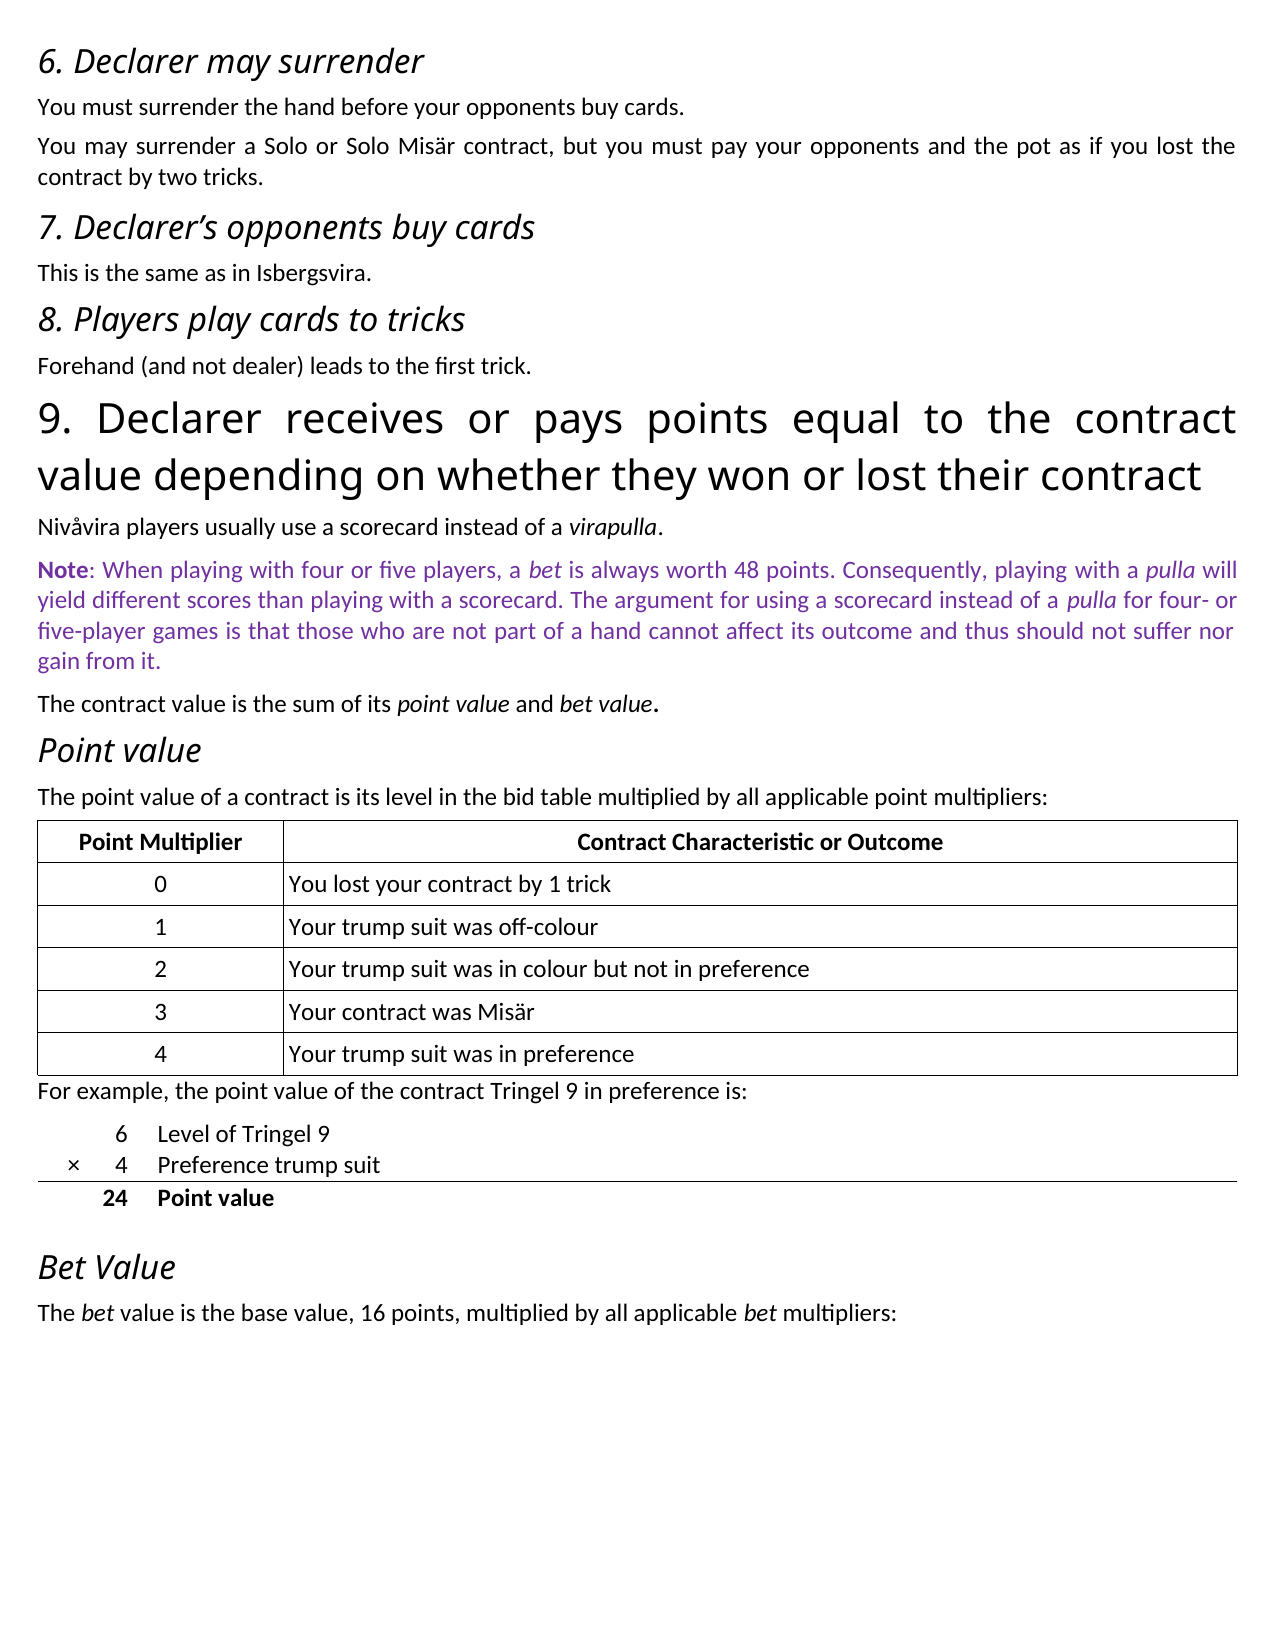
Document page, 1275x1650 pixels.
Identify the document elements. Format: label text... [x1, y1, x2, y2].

table_cell 0 [38, 863, 283, 905]
text The contract value is the sum of its point value and bet value. [37, 688, 1237, 719]
subtitle 8. Players play cards to tricks [37, 296, 1237, 342]
text You must surrender the hand before your opponents buy cards. [37, 91, 1237, 122]
table_cell Your trump suit was in colour but not in preference [284, 948, 1237, 990]
table_cell Your trump suit was in preference [284, 1033, 1237, 1075]
table_cell You lost your contract by 1 trick [284, 863, 1237, 905]
subtitle 7. Declarer’s opponents buy cards [37, 204, 1237, 249]
text This is the same as in Isbergsvira. [37, 257, 1237, 288]
table_header Contract Characteristic or Outcome [284, 821, 1237, 862]
table_header Point Multiplier [38, 821, 283, 862]
table_cell 4 [38, 1033, 283, 1075]
text For example, the point value of the contract Tringel 9 in preference is: [37, 1076, 1237, 1106]
text × 4 Preference trump suit [37, 1149, 1237, 1182]
table_cell Your contract was Misär [284, 991, 1237, 1032]
table_cell 2 [38, 948, 283, 990]
subtitle 9. Declarer receives or pays points equal to the contract value depending on whether they won or lost their contract [37, 389, 1237, 502]
text The point value of a contract is its level in the bid table multiplied by all applicable point multipliers: [37, 781, 1237, 811]
text Note: When playing with four or five players, a bet is always worth 48 points. Consequently, playing with a pulla will yield different scores than playing with a scorecard. The argument for using a scorecard instead of a pulla for four- or five-player games is that those who are not part of a hand cannot affect its outcome and thus should not suffer nor gain from it. [37, 554, 1237, 676]
text Forehand (and not dealer) leads to the first trick. [37, 350, 1237, 381]
text 24 Point value [37, 1182, 1237, 1213]
table_cell Your trump suit was off-colour [284, 906, 1237, 947]
text The bet value is the base value, 16 points, multiplied by all applicable bet multipliers: [37, 1297, 1237, 1328]
text Nivåvira players usually use a scorecard instead of a virapulla. [37, 511, 1237, 541]
text 6 Level of Tringel 9 [37, 1118, 1237, 1149]
subtitle Bet Value [37, 1243, 1237, 1289]
table_cell 1 [38, 906, 283, 947]
text You may surrender a Solo or Solo Misär contract, but you must pay your opponents and the pot as if you lost the contract by two tricks. [37, 130, 1237, 191]
subtitle 6. Declarer may surrender [37, 37, 1237, 83]
table_cell 3 [38, 991, 283, 1032]
subtitle Point value [37, 727, 1237, 773]
